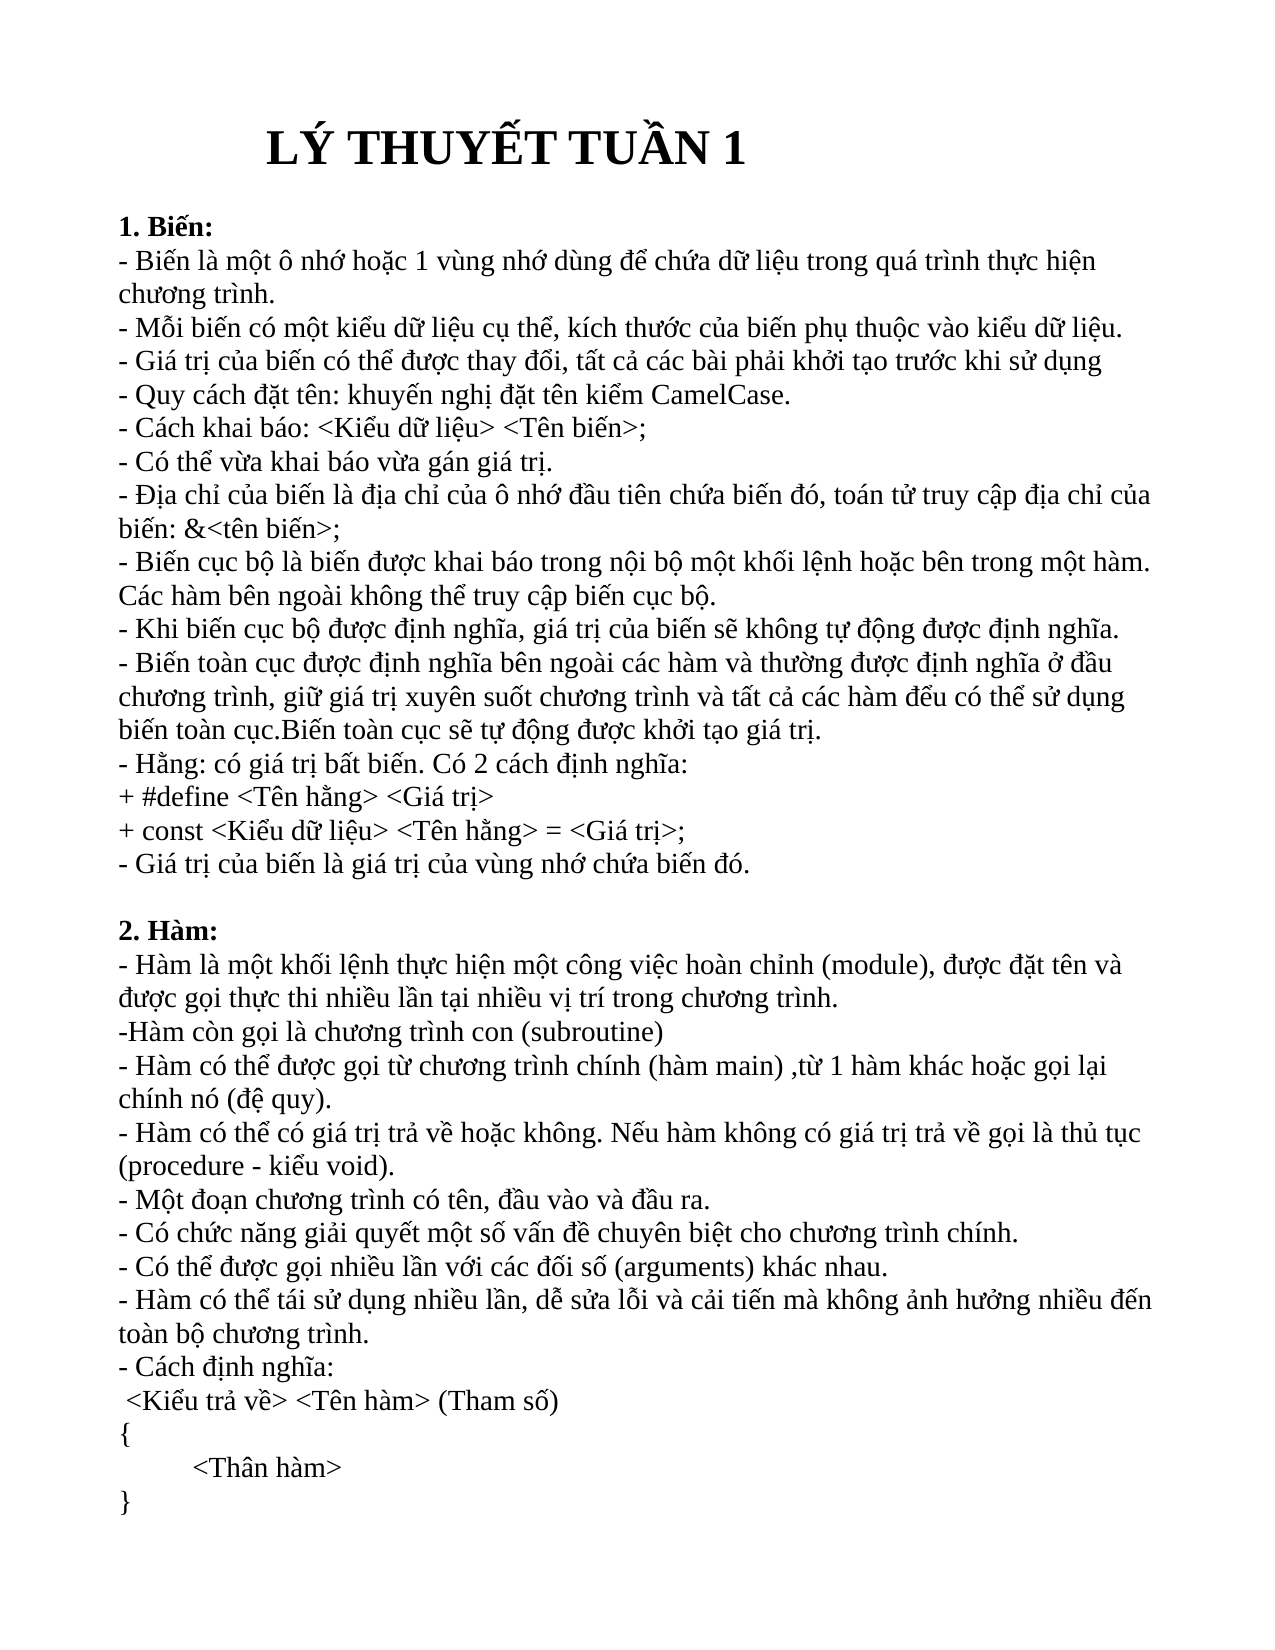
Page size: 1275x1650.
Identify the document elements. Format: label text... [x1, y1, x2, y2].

text - Khi biến cục bộ được định nghĩa, giá trị của biến sẽ không tự động được định nghĩa. [118, 612, 1157, 645]
text + #define <Tên hằng> <Giá trị> [118, 779, 1157, 813]
text - Quy cách đặt tên: khuyến nghị đặt tên kiểm CamelCase. [118, 377, 1157, 410]
text - Hàm có thể được gọi từ chương trình chính (hàm main) ,từ 1 hàm khác hoặc gọi lại chính nó (đệ quy). [118, 1048, 1157, 1115]
text - Hằng: có giá trị bất biến. Có 2 cách định nghĩa: [118, 746, 1157, 779]
text - Có thể vừa khai báo vừa gán giá trị. [118, 444, 1157, 477]
text 1. Biến: [118, 209, 1157, 243]
text - Biến cục bộ là biến được khai báo trong nội bộ một khối lệnh hoặc bên trong một hàm. Các hàm bên ngoài không thể truy cập biến cục bộ. [118, 544, 1157, 612]
text -Hàm còn gọi là chương trình con (subroutine) [118, 1014, 1157, 1048]
text } [118, 1484, 1157, 1517]
text LÝ THUYẾT TUẦN 1 [118, 118, 1157, 176]
text - Hàm có thể có giá trị trả về hoặc không. Nếu hàm không có giá trị trả về gọi là thủ tục (procedure - kiểu void). [118, 1115, 1157, 1182]
text <Kiểu trả về> <Tên hàm> (Tham số) [118, 1383, 1157, 1417]
text - Cách định nghĩa: [118, 1349, 1157, 1383]
text - Cách khai báo: <Kiểu dữ liệu> <Tên biến>; [118, 410, 1157, 444]
text - Địa chỉ của biến là địa chỉ của ô nhớ đầu tiên chứa biến đó, toán tử truy cập địa chỉ của biến: &<tên biến>; [118, 477, 1157, 544]
text - Giá trị của biến là giá trị của vùng nhớ chứa biến đó. [118, 846, 1157, 880]
text { [118, 1417, 1157, 1450]
text - Một đoạn chương trình có tên, đầu vào và đầu ra. [118, 1182, 1157, 1215]
text - Có thể được gọi nhiều lần với các đối số (arguments) khác nhau. [118, 1249, 1157, 1282]
text - Hàm có thể tái sử dụng nhiều lần, dễ sửa lỗi và cải tiến mà không ảnh hưởng nhiều đến toàn bộ chương trình. [118, 1282, 1157, 1349]
text - Biến toàn cục được định nghĩa bên ngoài các hàm và thường được định nghĩa ở đầu chương trình, giữ giá trị xuyên suốt chương trình và tất cả các hàm đểu có thể sử dụng biến toàn cục.Biến toàn cục sẽ tự động được khởi tạo giá trị. [118, 645, 1157, 746]
text + const <Kiểu dữ liệu> <Tên hằng> = <Giá trị>; [118, 813, 1157, 846]
text - Có chức năng giải quyết một số vấn đề chuyên biệt cho chương trình chính. [118, 1215, 1157, 1249]
text - Biến là một ô nhớ hoặc 1 vùng nhớ dùng để chứa dữ liệu trong quá trình thực hiện chương trình. [118, 243, 1157, 310]
text 2. Hàm: [118, 913, 1157, 947]
text <Thân hàm> [118, 1450, 1157, 1484]
text - Hàm là một khối lệnh thực hiện một công việc hoàn chỉnh (module), được đặt tên và được gọi thực thi nhiều lần tại nhiều vị trí trong chương trình. [118, 947, 1157, 1014]
text - Mỗi biến có một kiểu dữ liệu cụ thể, kích thước của biến phụ thuộc vào kiểu dữ liệu. [118, 310, 1157, 343]
text - Giá trị của biến có thể được thay đổi, tất cả các bài phải khởi tạo trước khi sử dụng [118, 343, 1157, 377]
